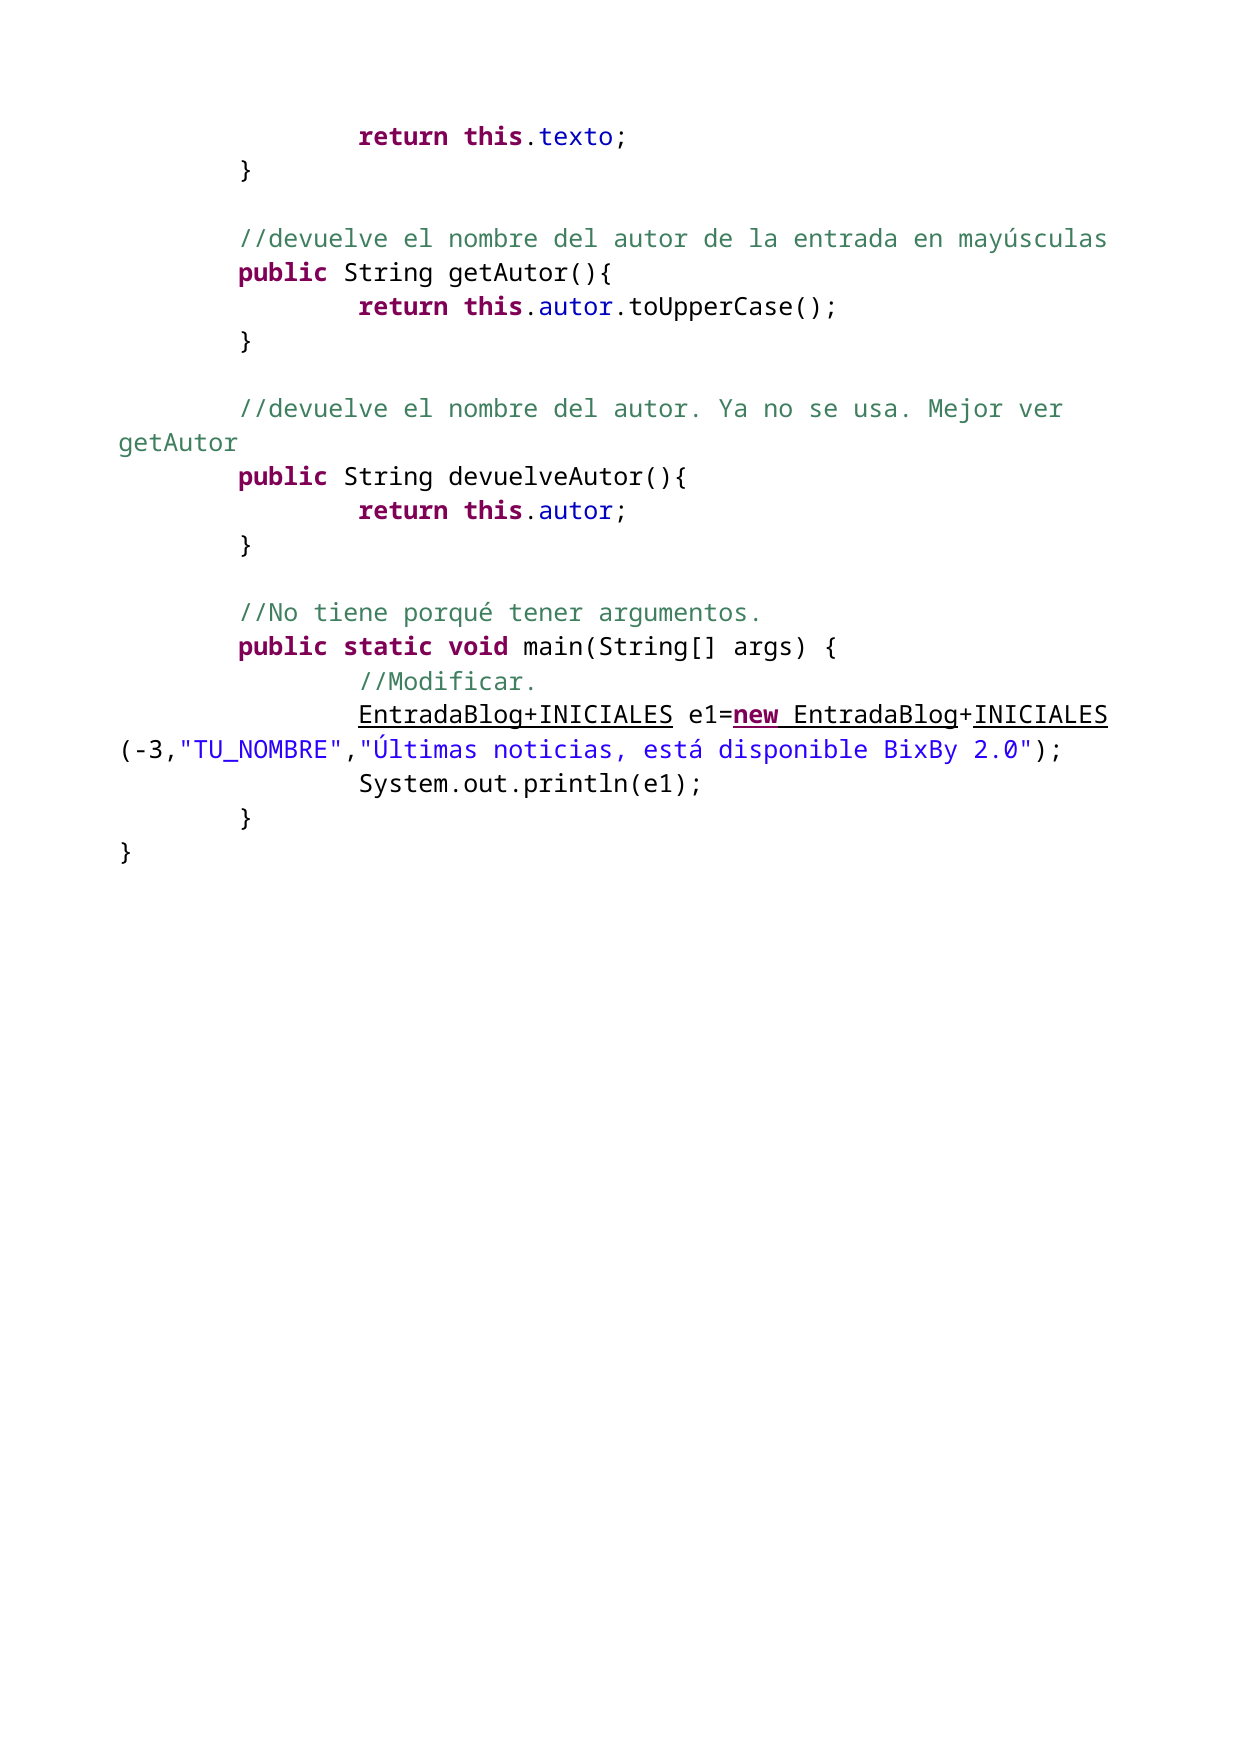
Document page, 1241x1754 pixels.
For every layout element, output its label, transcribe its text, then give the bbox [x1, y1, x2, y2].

text return this.autor; [118, 493, 1122, 527]
text return this.texto; [118, 118, 1122, 152]
text //No tiene porqué tener argumentos. [118, 595, 1122, 629]
text return this.autor.toUpperCase(); [118, 288, 1122, 322]
text } [118, 527, 1122, 561]
text EntradaBlog+INICIALES e1=new EntradaBlog+INICIALES (-3,"TU_NOMBRE","Últimas noticias, está disponible BixBy 2.0"); [118, 697, 1122, 765]
text } [118, 322, 1122, 357]
text //Modificar. [118, 663, 1122, 697]
text //devuelve el nombre del autor de la entrada en mayúsculas [118, 220, 1122, 254]
text } [118, 799, 1122, 833]
text } [118, 152, 1122, 186]
text //devuelve el nombre del autor. Ya no se usa. Mejor ver getAutor [118, 391, 1122, 459]
text public String devuelveAutor(){ [118, 459, 1122, 493]
text } [118, 833, 1122, 867]
text public String getAutor(){ [118, 254, 1122, 288]
text public static void main(String[] args) { [118, 629, 1122, 663]
text System.out.println(e1); [118, 765, 1122, 799]
